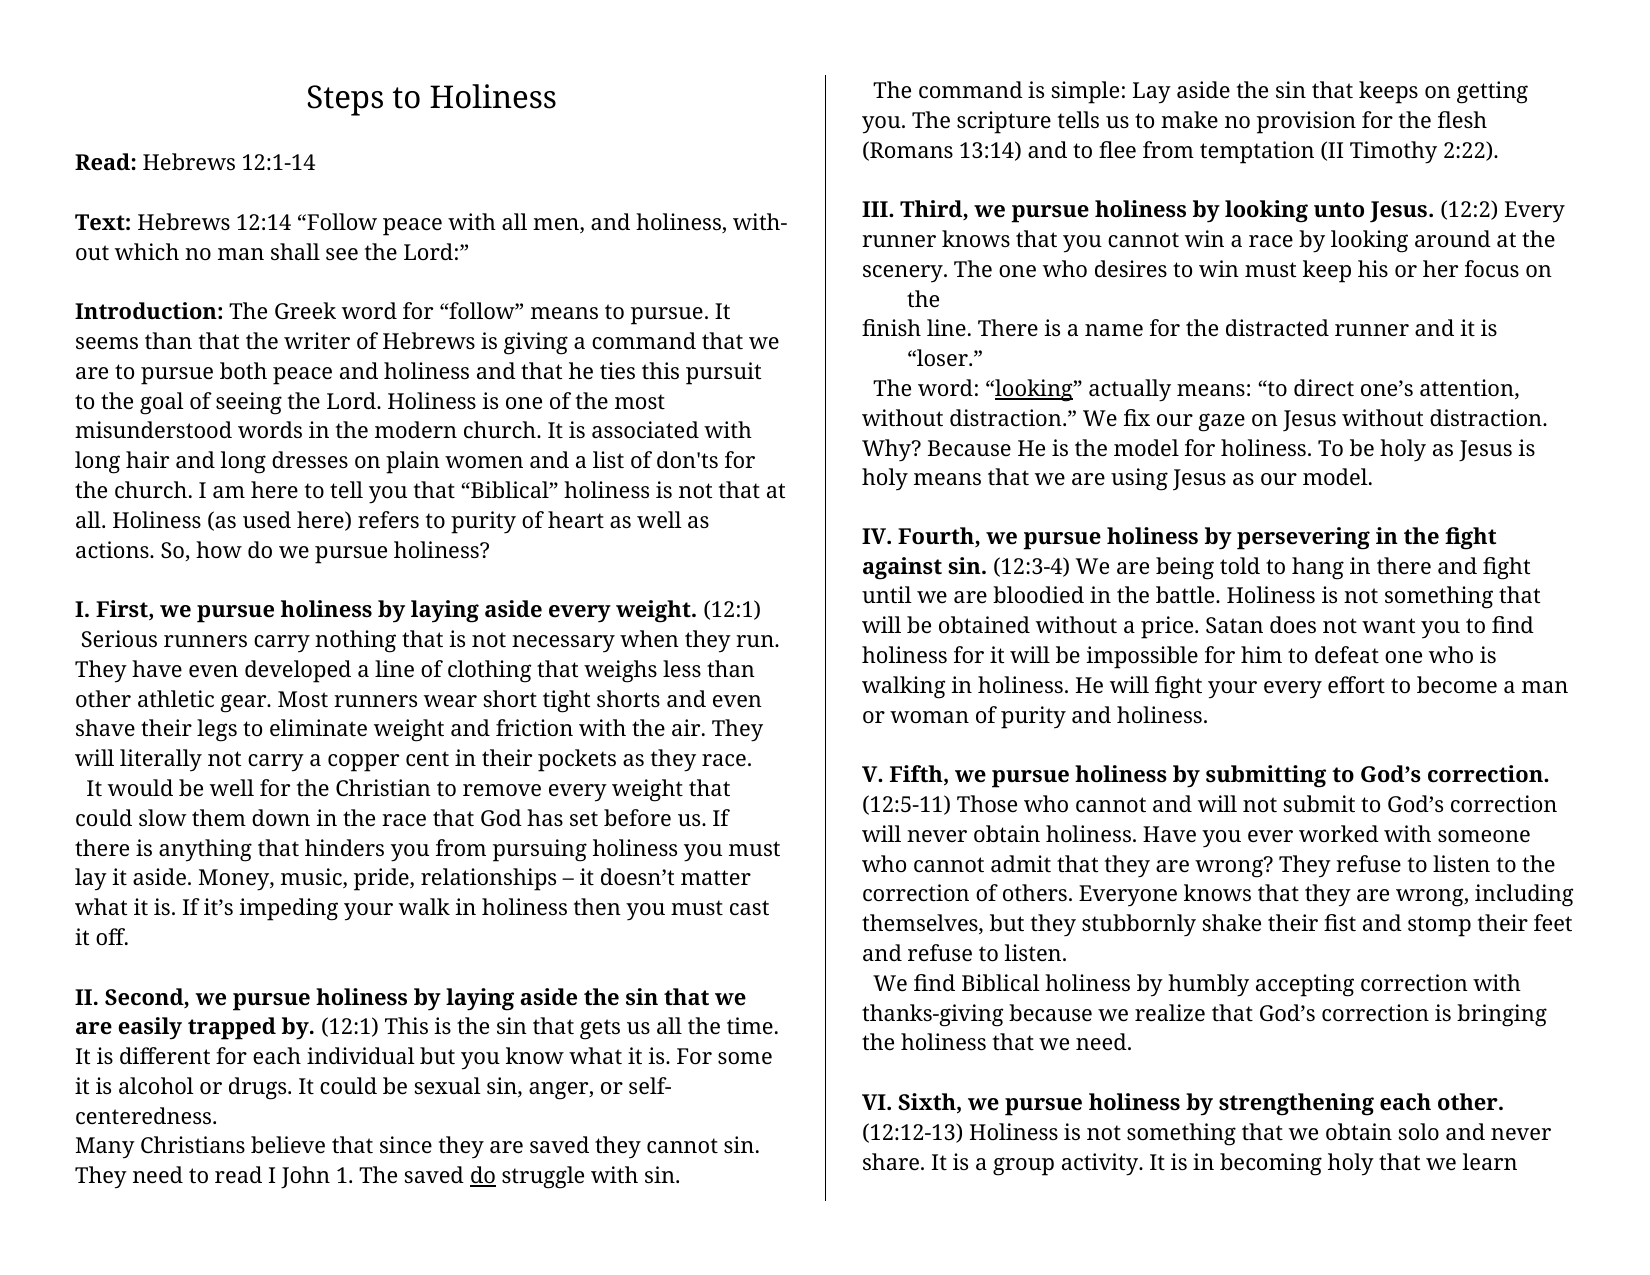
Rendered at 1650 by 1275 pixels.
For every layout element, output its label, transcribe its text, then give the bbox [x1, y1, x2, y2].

text We find Biblical holiness by humbly accepting correction with thanks-giving because we realize that God’s correction is bringing the holiness that we need. [862, 968, 1575, 1057]
text II. Second, we pursue holiness by laying aside the sin that we are easily trapped by. (12:1) This is the sin that gets us all the time. It is different for each individual but you know what it is. For some it is alcohol or drugs. It could be sexual sin, anger, or self-centeredness. [75, 982, 788, 1131]
text Steps to Holiness [75, 75, 788, 118]
text Text: Hebrews 12:14 “Follow peace with all men, and holiness, with-out which no man shall see the Lord:” [75, 207, 788, 267]
text VI. Sixth, we pursue holiness by strengthening each other. (12:12-13) Holiness is not something that we obtain solo and never share. It is a group activity. It is in becoming holy that we learn [862, 1087, 1575, 1176]
text Introduction: The Greek word for “follow” means to pursue. It seems than that the writer of Hebrews is giving a command that we are to pursue both peace and holiness and that he ties this pursuit to the goal of seeing the Lord. Holiness is one of the most misunderstood words in the modern church. It is associated with long hair and long dresses on plain women and a list of don'ts for the church. I am here to tell you that “Biblical” holiness is not that at all. Holiness (as used here) refers to purity of heart as well as actions. So, how do we pursue holiness? [75, 296, 788, 564]
text Many Christians believe that since they are saved they cannot sin. They need to read I John 1. The saved do struggle with sin. [75, 1131, 788, 1190]
subtitle III. Third, we pursue holiness by looking unto Jesus. (12:2) Every [862, 194, 1575, 224]
text Read: Hebrews 12:1-14 [75, 147, 788, 177]
text I. First, we pursue holiness by laying aside every weight. (12:1) [75, 594, 788, 624]
text The word: “looking” actually means: “to direct one’s attention, without distraction.” We fix our gaze on Jesus without distraction. Why? Because He is the model for holiness. To be holy as Jesus is holy means that we are using Jesus as our model. [862, 373, 1575, 492]
text IV. Fourth, we pursue holiness by persevering in the fight against sin. (12:3-4) We are being told to hang in there and fight until we are bloodied in the battle. Holiness is not something that will be obtained without a price. Satan does not want you to find holiness for it will be impossible for him to defeat one who is walking in holiness. He will fight your every effort to become a man or woman of purity and holiness. [862, 521, 1575, 729]
subtitle runner knows that you cannot win a race by looking around at the [862, 224, 1575, 254]
text Serious runners carry nothing that is not necessary when they run. They have even developed a line of clothing that weighs less than other athletic gear. Most runners wear short tight shorts and even shave their legs to eliminate weight and friction with the air. They will literally not carry a copper cent in their pockets as they race. [75, 624, 788, 773]
subtitle scenery. The one who desires to win must keep his or her focus on the [862, 254, 1575, 313]
text The command is simple: Lay aside the sin that keeps on getting you. The scripture tells us to make no provision for the flesh (Romans 13:14) and to flee from temptation (II Timothy 2:22). [862, 75, 1575, 164]
text V. Fifth, we pursue holiness by submitting to God’s correction. (12:5-11) Those who cannot and will not submit to God’s correction will never obtain holiness. Have you ever worked with someone who cannot admit that they are wrong? They refuse to listen to the correction of others. Everyone knows that they are wrong, including themselves, but they stubbornly shake their fist and stomp their feet and refuse to listen. [862, 759, 1575, 968]
subtitle finish line. There is a name for the distracted runner and it is “loser.” [862, 313, 1575, 373]
text It would be well for the Christian to remove every weight that could slow them down in the race that God has set before us. If there is anything that hinders you from pursuing holiness you must lay it aside. Money, music, pride, relationships – it doesn’t matter what it is. If it’s impeding your walk in holiness then you must cast it off. [75, 773, 788, 952]
